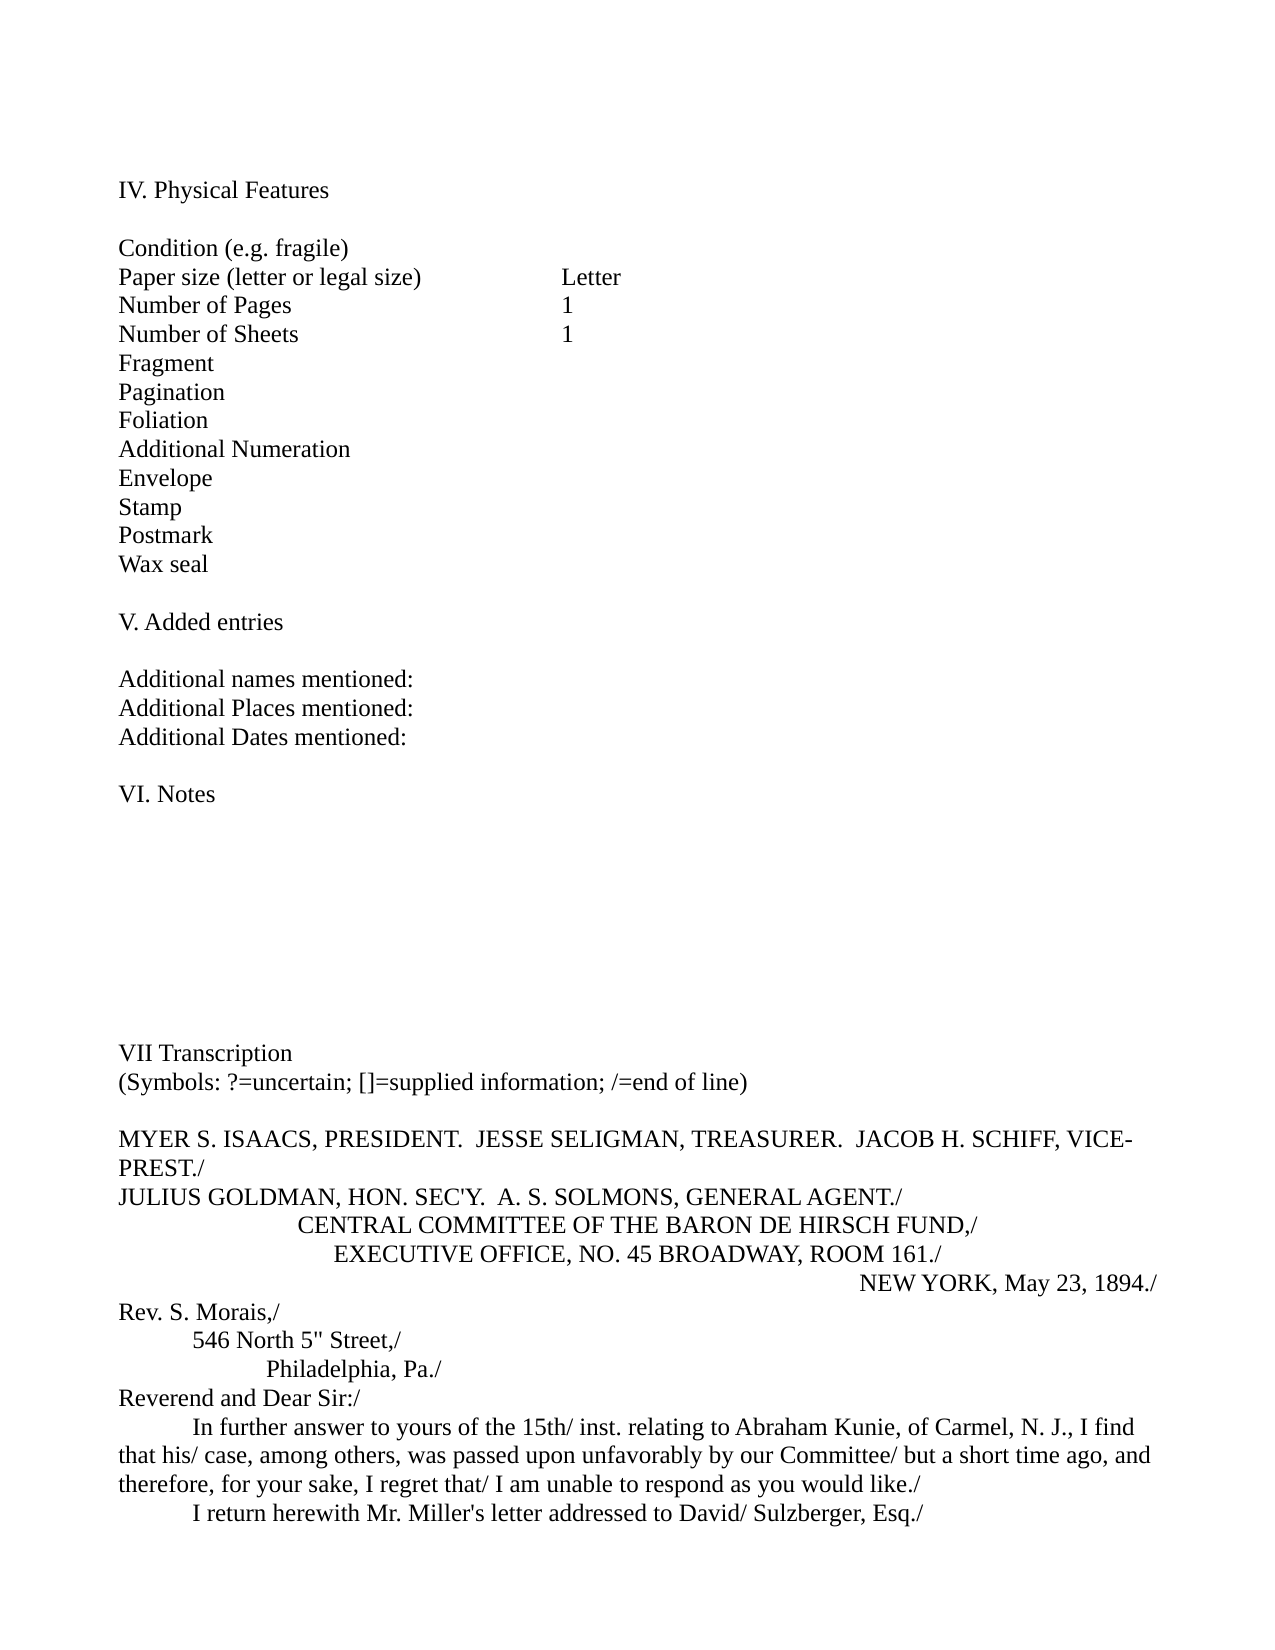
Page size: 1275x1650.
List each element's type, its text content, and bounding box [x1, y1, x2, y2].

text 546 North 5" Street,/ [118, 1326, 1157, 1354]
text VI. Notes [118, 779, 1157, 808]
text Postma rk [118, 521, 1157, 549]
text IV. Physical Features [118, 176, 1157, 204]
text JULIUS GOLDMAN, HON. SEC'Y. A. S. SOLMONS, GENERAL AGENT./ [118, 1182, 1157, 1211]
text In further answer to yours of the 15th/ inst. relating to Abraham Kunie, of Carmel, N. J., I find that his/ case, among others, was passed upon unfavorably by our Committee/ but a short time ago, and therefore, for your sake, I regret that/ I am unable to respond as you would like./ [118, 1412, 1157, 1498]
text EXECUTIVE OFFICE, NO. 45 BROADWAY, ROOM 161./ [118, 1239, 1157, 1268]
text Additional Dates mentioned: [118, 722, 1157, 751]
text VII Transcription [118, 1038, 1157, 1067]
text V. Added entries [118, 607, 1157, 636]
text Foliation [118, 406, 1157, 434]
text Number of Sheets 1 [118, 319, 1157, 348]
text Philadelphia, Pa./ [118, 1354, 1157, 1383]
text Envelope [118, 463, 1157, 492]
text I return herewith Mr. Miller's letter addressed to David/ Sulzberger, Esq./ [118, 1498, 1157, 1527]
text MYER S. ISAACS, PRESIDENT. JESSE SELIGMAN, TREASURER. JACOB H. SCHIFF, VICE-PREST./ [118, 1124, 1157, 1182]
text Wax seal [118, 549, 1157, 578]
text Condition (e.g. fragile) [118, 233, 1157, 262]
text NEW YORK, May 23, 1894./ [118, 1268, 1157, 1297]
text Additional Places mentioned: [118, 693, 1157, 722]
text Number of Pages 1 [118, 291, 1157, 319]
text Stamp [118, 492, 1157, 521]
text CENTRAL COMMITTEE OF THE BARON DE HIRSCH FUND,/ [118, 1211, 1157, 1239]
text Rev. S. Morais,/ [118, 1297, 1157, 1326]
text Additional names mentioned: [118, 664, 1157, 693]
text Paper size (letter or legal size) Letter [118, 262, 1157, 291]
text Additional Numeration [118, 434, 1157, 463]
text Reverend and Dear Sir:/ [118, 1383, 1157, 1412]
text Pagination [118, 377, 1157, 406]
text Fragment [118, 348, 1157, 377]
text (Symbols: ?=uncertain; []=supplied information; /=end of line) [118, 1067, 1157, 1096]
